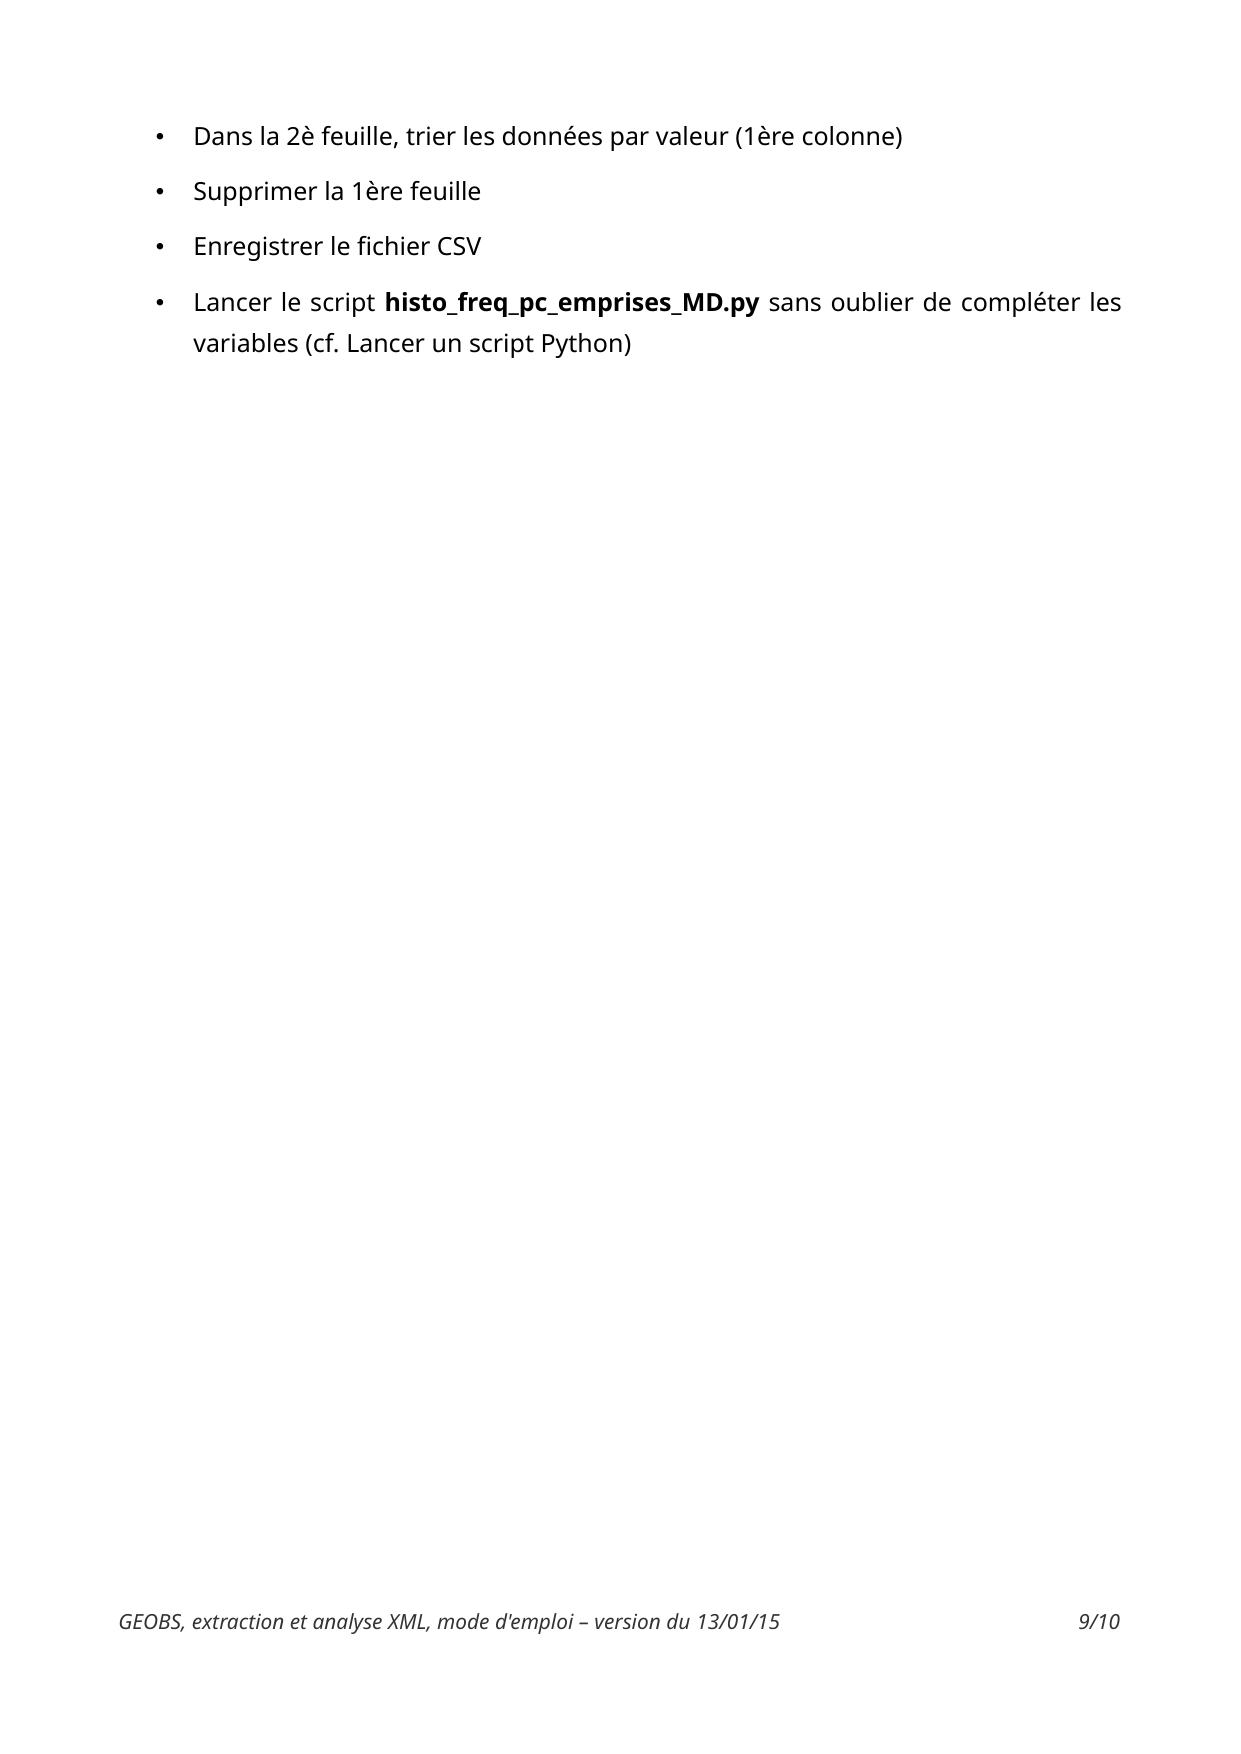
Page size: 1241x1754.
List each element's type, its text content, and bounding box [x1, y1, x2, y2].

list Enregistrer le fichier CSV [156, 229, 1122, 263]
list Lancer le script histo_freq_pc_emprises_MD.py sans oublier de compléter les variables (cf. Lancer un script Python) [156, 284, 1122, 359]
list Supprimer la 1ère feuille [156, 173, 1122, 208]
list Dans la 2è feuille, trier les données par valeur (1ère colonne) [156, 118, 1122, 152]
